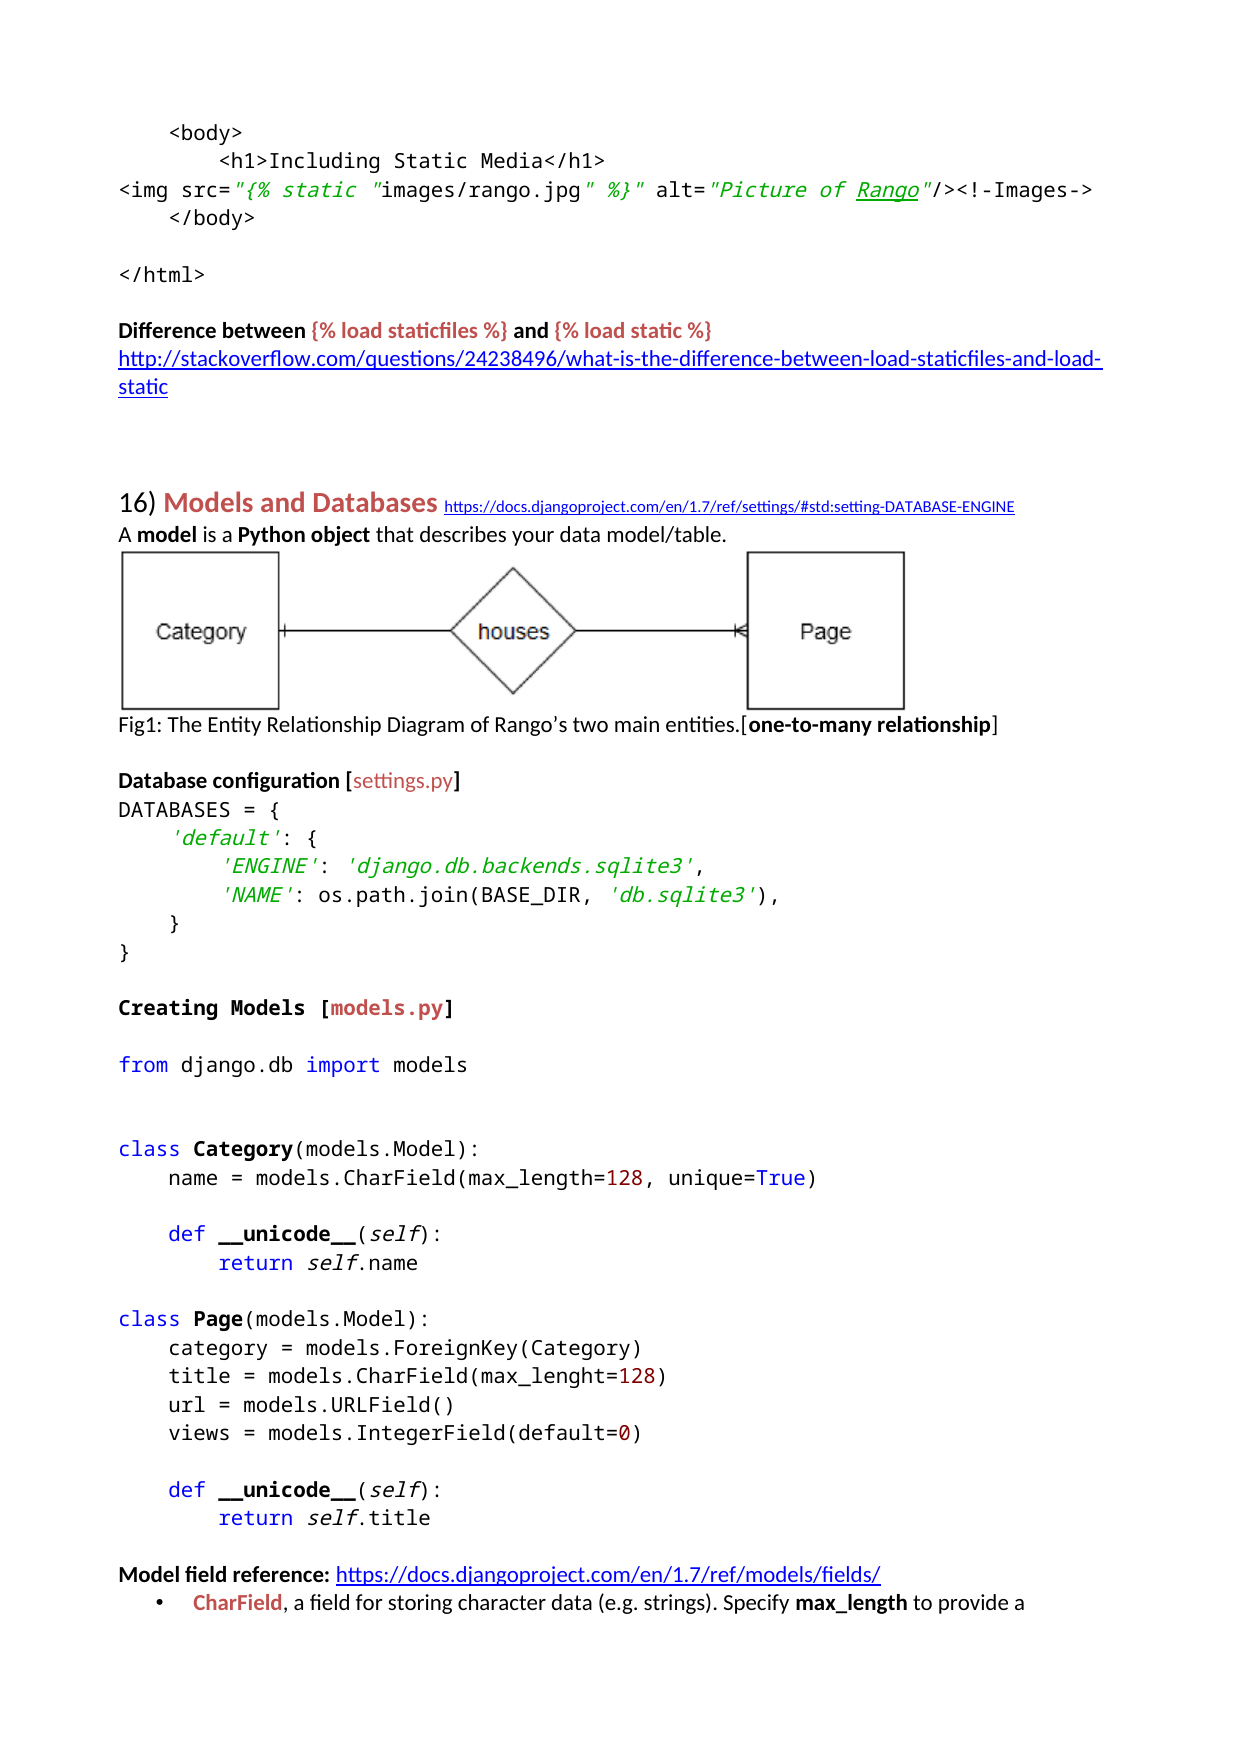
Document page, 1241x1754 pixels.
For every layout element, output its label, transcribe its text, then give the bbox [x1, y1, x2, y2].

text return self.title Model field reference: https://docs.djangoproject.com/en/1.7/ref/models/fields/ [118, 1503, 1122, 1588]
text class Page(models.Model): [118, 1304, 1122, 1333]
text class Category(models.Model): [118, 1134, 1122, 1163]
text from django.db import models [118, 1050, 1122, 1078]
text <h1>Including Static Media</h1> <img src="{% static "images/rango.jpg" %}" alt="Picture of Rango"/><!-Images-> [118, 147, 1122, 203]
text http://stackoverflow.com/questions/24238496/what-is-the-difference-between-load-staticfiles-and-load-static [118, 344, 1122, 400]
text url = models.URLField() [118, 1390, 1122, 1418]
text DATABASES = { [118, 795, 1122, 823]
text category = models.ForeignKey(Category) [118, 1333, 1122, 1361]
text 'default': { [118, 823, 1122, 852]
text </html> Difference between {% load staticfiles %} and {% load static %} [118, 260, 1122, 344]
text Creating Models [models.py] [118, 993, 1122, 1022]
text title = models.CharField(max_lenght=128) [118, 1361, 1122, 1390]
text 16) Models and Databases https://docs.djangoproject.com/en/1.7/ref/settings/#std:setting-DATABASE-ENGINE [118, 484, 1122, 520]
text </body> [118, 203, 1122, 232]
text def __unicode__(self): [118, 1475, 1122, 1503]
text views = models.IntegerField(default=0) [118, 1418, 1122, 1447]
text name = models.CharField(max_length=128, unique=True) [118, 1163, 1122, 1191]
list CharField, a field for storing character data (e.g. strings). Specify max_length to provide a [156, 1588, 1122, 1616]
text <body> [118, 118, 1122, 147]
text 'NAME': os.path.join(BASE_DIR, 'db.sqlite3'), [118, 880, 1122, 908]
text } [118, 908, 1122, 937]
text Fig1: The Entity Relationship Diagram of Rango’s two main entities.[one-to-many relationship] [118, 711, 1122, 739]
text return self.name [118, 1248, 1122, 1276]
text } [118, 937, 1122, 965]
text Database configuration [settings.py] [118, 767, 1122, 795]
text 'ENGINE': 'django.db.backends.sqlite3', [118, 852, 1122, 880]
text def __unicode__(self): [118, 1219, 1122, 1248]
text A model is a Python object that describes your data model/table. [118, 520, 1122, 711]
